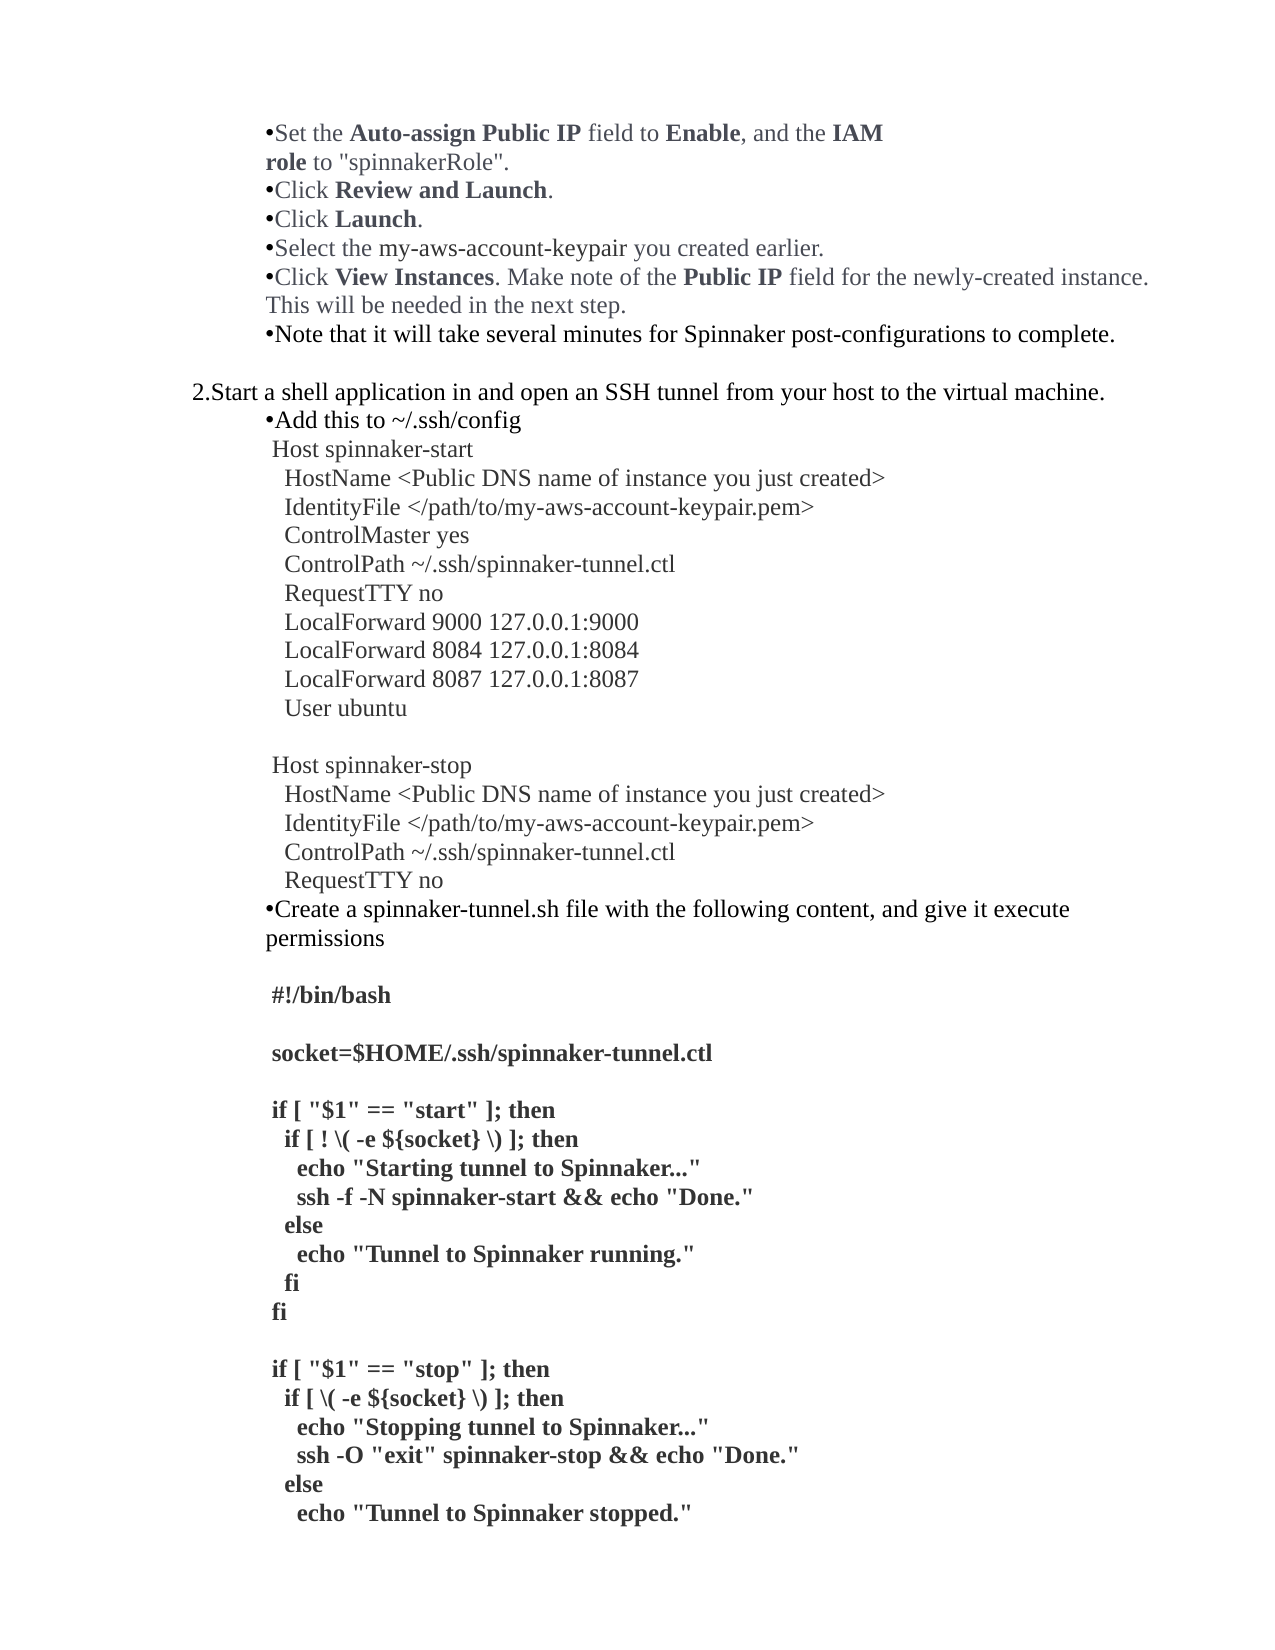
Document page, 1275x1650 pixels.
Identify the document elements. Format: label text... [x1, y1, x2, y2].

list Host spinnaker-start [118, 434, 1157, 463]
list ControlMaster yes [118, 521, 1157, 549]
list echo "Starting tunnel to Spinnaker..." [118, 1153, 1157, 1182]
list if [ "$1" == "stop" ]; then [118, 1354, 1157, 1383]
list HostName <Public DNS name of instance you just created> [118, 779, 1157, 808]
list echo "Tunnel to Spinnaker stopped." [118, 1498, 1157, 1527]
list User ubuntu [118, 693, 1157, 722]
list Add this to ~/.ssh/config [118, 406, 1157, 434]
list Note that it will take several minutes for Spinnaker post-configurations to complete. [118, 319, 1157, 348]
list Start a shell application in and open an SSH tunnel from your host to the virtual machine. [118, 377, 1157, 406]
list LocalForward 9000 127.0.0.1:9000 [118, 607, 1157, 636]
list ssh -f -N spinnaker-start && echo "Done." [118, 1182, 1157, 1211]
list LocalForward 8087 127.0.0.1:8087 [118, 664, 1157, 693]
list IdentityFile </path/to/my-aws-account-keypair.pem> [118, 492, 1157, 521]
list #!/bin/bash [118, 981, 1157, 1009]
list fi [118, 1268, 1157, 1297]
list ControlPath ~/.ssh/spinnaker-tunnel.ctl [118, 549, 1157, 578]
list Create a spinnaker-tunnel.sh file with the following content, and give it execute permissions [118, 894, 1157, 952]
list Host spinnaker-stop [118, 751, 1157, 779]
list Set the Auto-assign Public IP field to Enable, and the IAM role to "spinnakerRole". [118, 118, 1157, 176]
list else [118, 1211, 1157, 1239]
list if [ "$1" == "start" ]; then [118, 1096, 1157, 1124]
list ssh -O "exit" spinnaker-stop && echo "Done." [118, 1441, 1157, 1469]
list echo "Tunnel to Spinnaker running." [118, 1239, 1157, 1268]
list if [ \( -e ${socket} \) ]; then [118, 1383, 1157, 1412]
list else [118, 1469, 1157, 1498]
list ControlPath ~/.ssh/spinnaker-tunnel.ctl [118, 837, 1157, 866]
list Click Launch. [118, 204, 1157, 233]
list socket=$HOME/.ssh/spinnaker-tunnel.ctl [118, 1038, 1157, 1067]
list RequestTTY no [118, 866, 1157, 894]
list if [ ! \( -e ${socket} \) ]; then [118, 1124, 1157, 1153]
list Click View Instances. Make note of the Public IP field for the newly-created instance. This will be needed in the next step. [118, 262, 1157, 319]
list echo "Stopping tunnel to Spinnaker..." [118, 1412, 1157, 1441]
list RequestTTY no [118, 578, 1157, 607]
list IdentityFile </path/to/my-aws-account-keypair.pem> [118, 808, 1157, 837]
list Select the my-aws-account-keypair you created earlier. [118, 233, 1157, 262]
list LocalForward 8084 127.0.0.1:8084 [118, 636, 1157, 664]
list Click Review and Launch. [118, 176, 1157, 204]
list fi [118, 1297, 1157, 1326]
list HostName <Public DNS name of instance you just created> [118, 463, 1157, 492]
